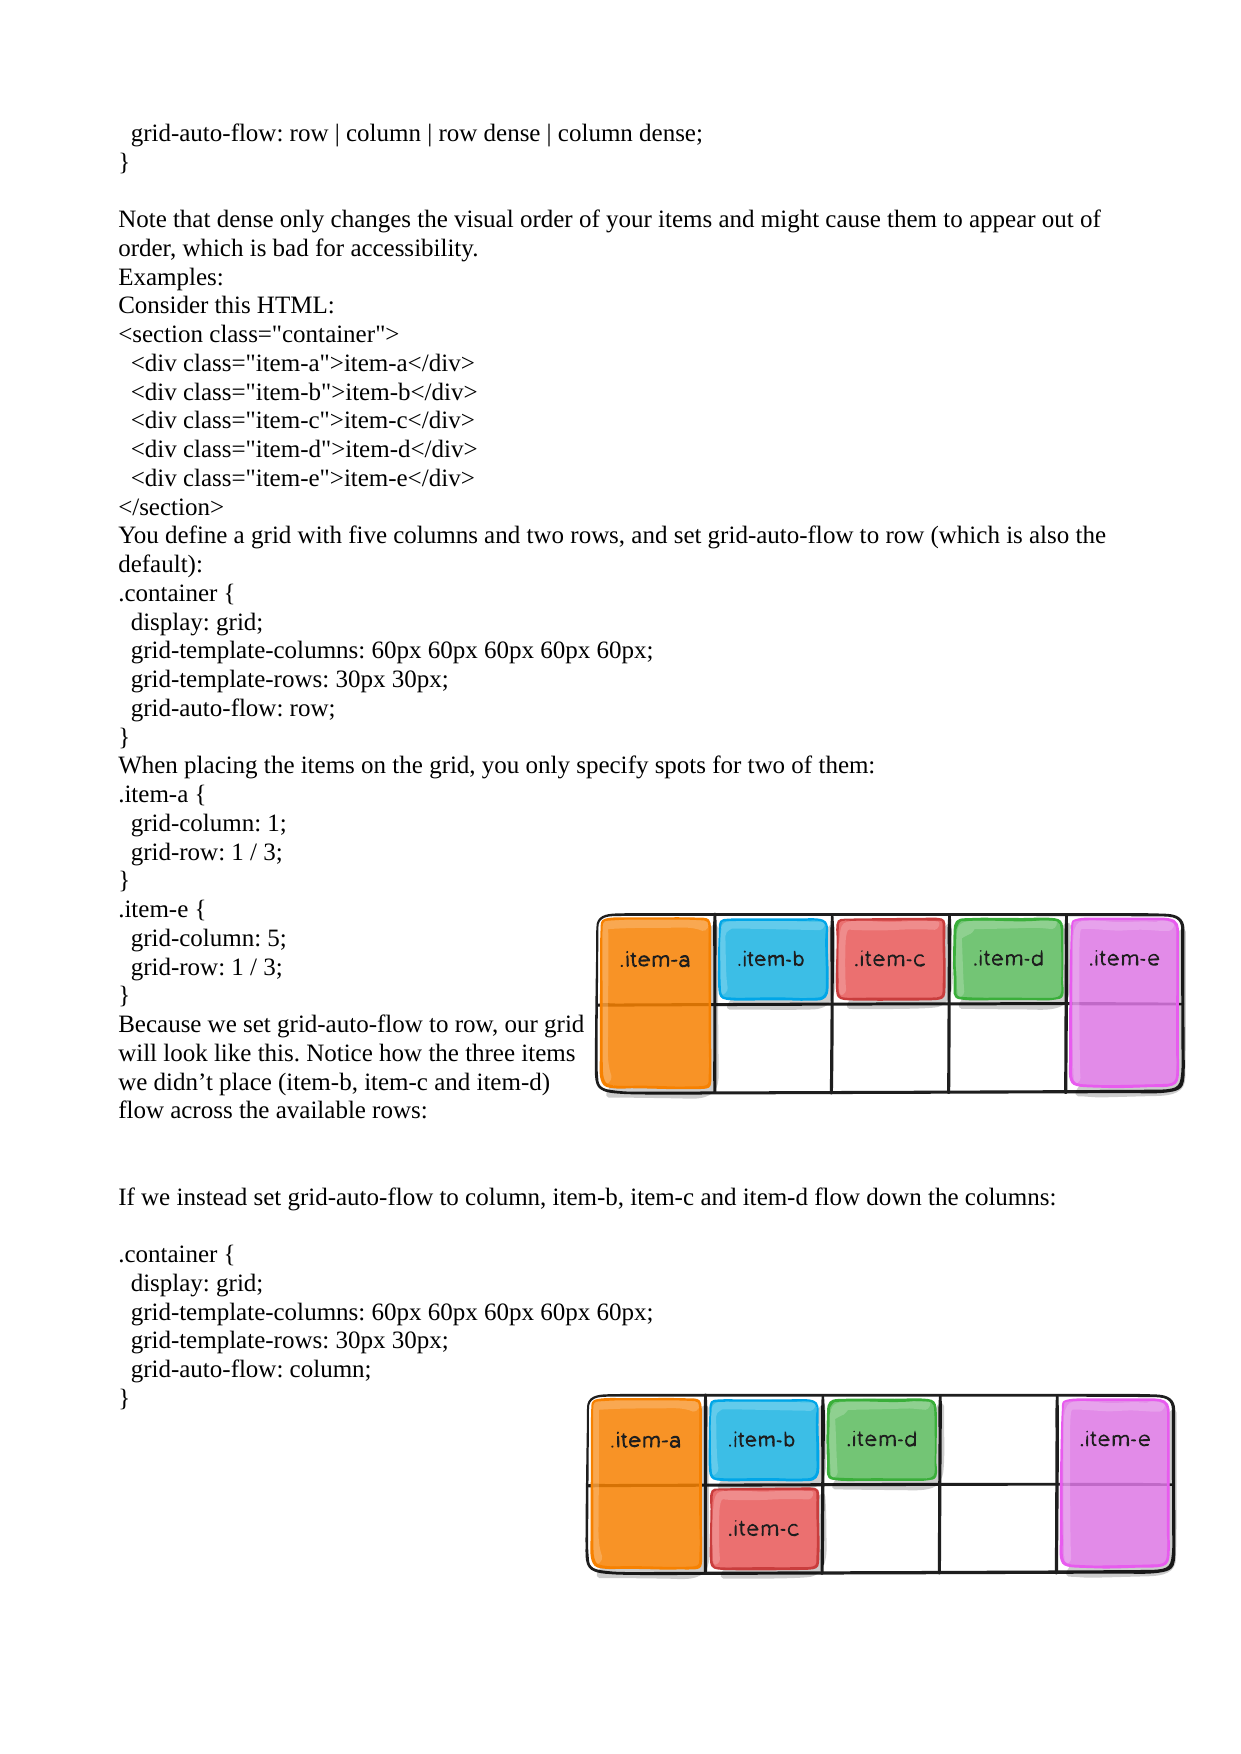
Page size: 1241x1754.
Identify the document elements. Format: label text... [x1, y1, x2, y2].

text <div class="item-d">item-d</div> [118, 434, 1122, 463]
text Consider this HTML: [118, 291, 1122, 319]
text grid-column: 5; [118, 923, 596, 952]
text grid-row: 1 / 3; [118, 952, 596, 981]
text <div class="item-a">item-a</div> [118, 348, 1122, 377]
text } [118, 866, 1122, 894]
text grid-template-rows: 30px 30px; [118, 664, 1122, 693]
text Examples: [118, 262, 1122, 291]
text } [118, 1383, 1122, 1412]
text You define a grid with five columns and two rows, and set grid-auto-flow to row (which is also the default): [118, 521, 1122, 578]
text .container { [118, 1239, 1122, 1268]
text Because we set grid-auto-flow to row, our grid will look like this. Notice how the three items we didn’t place (item-b, item-c and item-d) flow across the available rows: [118, 1009, 1122, 1124]
text </section> [118, 492, 1122, 521]
text grid-auto-flow: row; [118, 693, 1122, 722]
text If we instead set grid-auto-flow to column, item-b, item-c and item-d flow down the columns: [118, 1182, 1122, 1211]
text <div class="item-e">item-e</div> [118, 463, 1122, 492]
text grid-auto-flow: column; [118, 1354, 1122, 1383]
text grid-row: 1 / 3; [118, 837, 1122, 866]
text .item-a { [118, 779, 1122, 808]
text <div class="item-b">item-b</div> [118, 377, 1122, 406]
text display: grid; [118, 1268, 1122, 1297]
text When placing the items on the grid, you only specify spots for two of them: [118, 751, 1122, 779]
text grid-template-columns: 60px 60px 60px 60px 60px; [118, 636, 1122, 664]
text } [118, 147, 1122, 176]
text grid-auto-flow: row | column | row dense | column dense; [118, 118, 1122, 147]
text .container { [118, 578, 1122, 607]
text grid-column: 1; [118, 808, 1122, 837]
text } [118, 722, 1122, 751]
text <div class="item-c">item-c</div> [118, 406, 1122, 434]
text grid-template-rows: 30px 30px; [118, 1326, 1122, 1354]
text display: grid; [118, 607, 1122, 636]
text .item-e { [118, 894, 1122, 923]
text <section class="container"> [118, 319, 1122, 348]
text } [118, 981, 594, 1009]
text Note that dense only changes the visual order of your items and might cause them to appear out of order, which is bad for accessibility. [118, 204, 1122, 262]
text grid-template-columns: 60px 60px 60px 60px 60px; [118, 1297, 1122, 1326]
